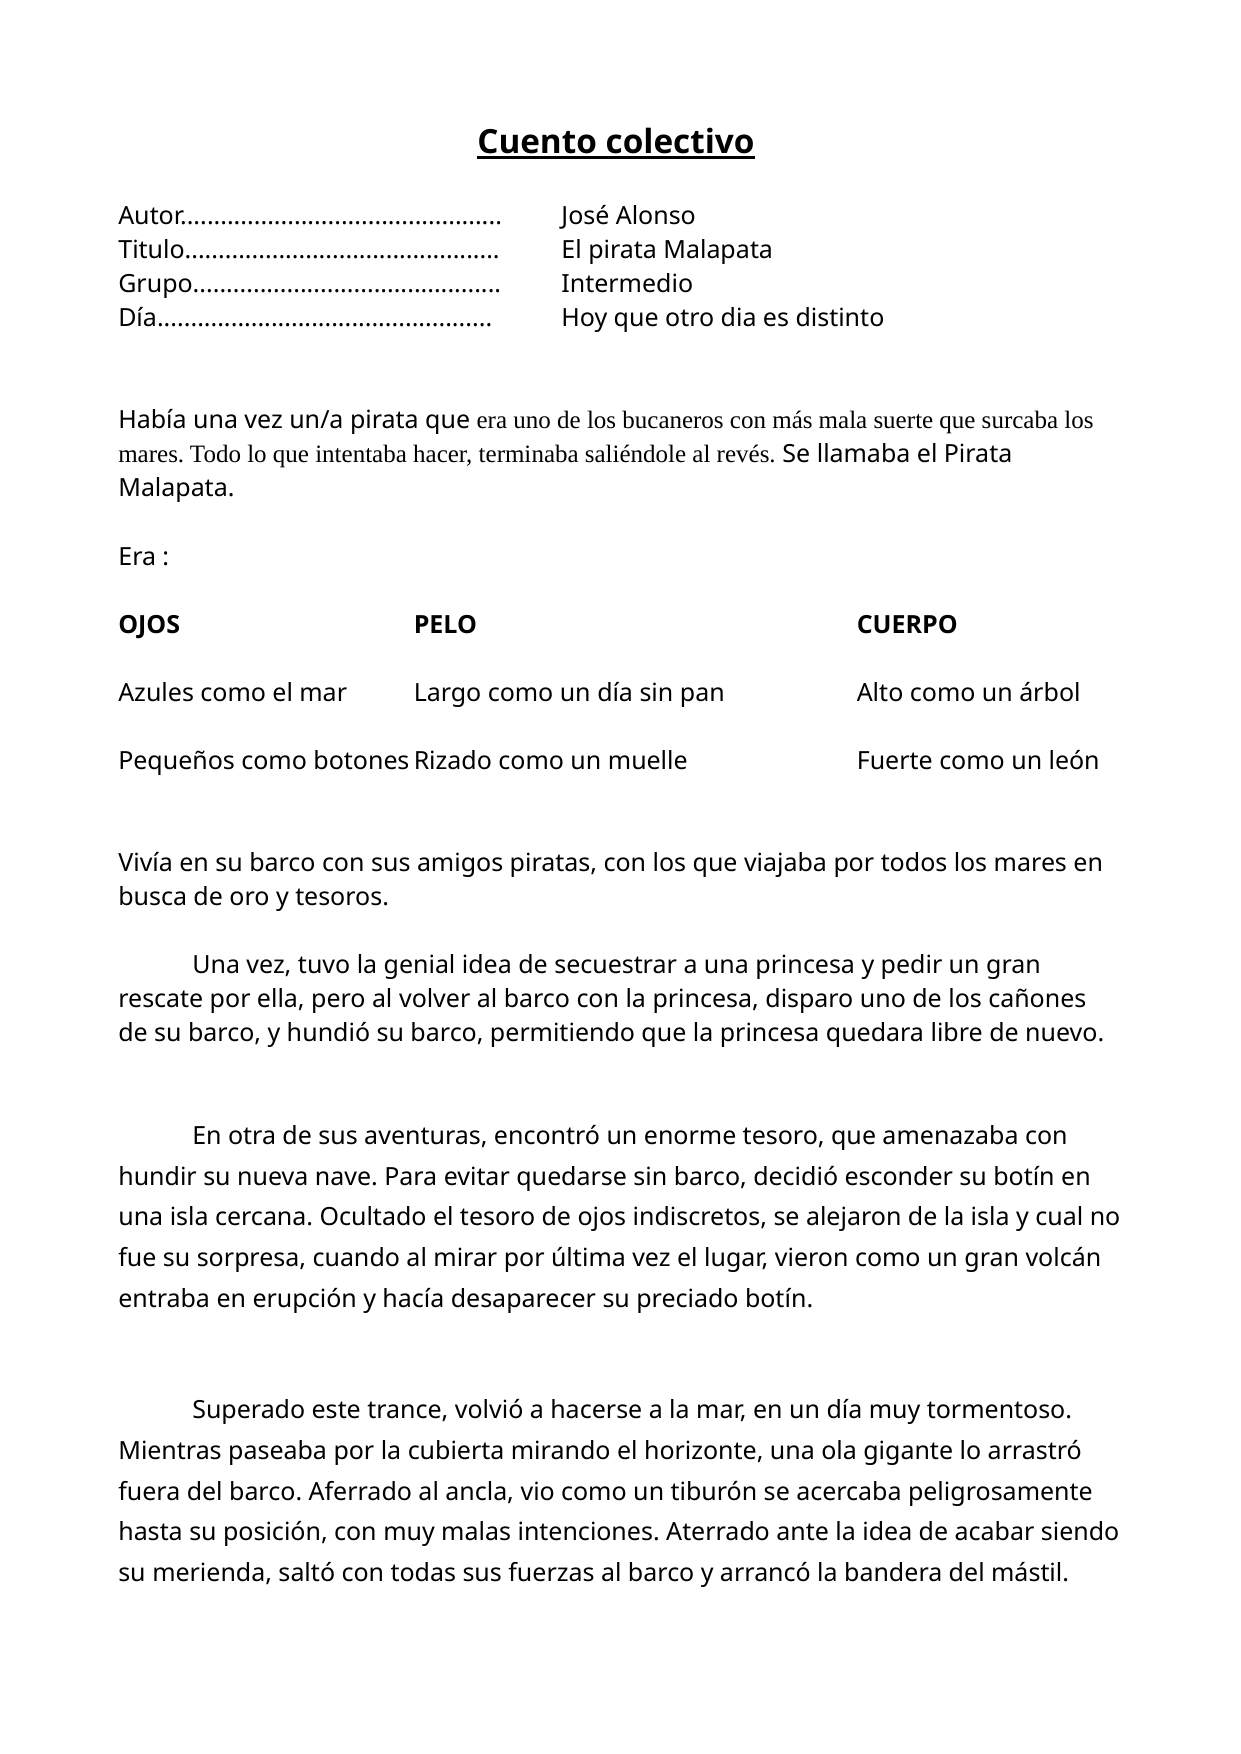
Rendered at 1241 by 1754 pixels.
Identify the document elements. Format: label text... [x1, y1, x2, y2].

text Una vez, tuvo la genial idea de secuestrar a una princesa y pedir un gran rescate por ella, pero al volver al barco con la princesa, disparo uno de los cañones de su barco, y hundió su barco, permitiendo que la princesa quedara libre de nuevo. [118, 947, 1122, 1049]
text OJOS PELO CUERPO [118, 606, 1122, 640]
text Era : [118, 538, 1122, 572]
text Vivía en su barco con sus amigos piratas, con los que viajaba por todos los mares en busca de oro y tesoros. [118, 845, 1122, 913]
text Día.................................................. Hoy que otro dia es distinto [118, 300, 1122, 334]
text Titulo............................................... El pirata Malapata [118, 232, 1122, 266]
text En otra de sus aventuras, encontró un enorme tesoro, que amenazaba con hundir su nueva nave. Para evitar quedarse sin barco, decidió esconder su botín en una isla cercana. Ocultado el tesoro de ojos indiscretos, se alejaron de la isla y cual no fue su sorpresa, cuando al mirar por última vez el lugar, vieron como un gran volcán entraba en erupción y hacía desaparecer su preciado botín. [118, 1117, 1122, 1315]
text Pequeños como botones Rizado como un muelle Fuerte como un león [118, 743, 1122, 811]
text Superado este trance, volvió a hacerse a la mar, en un día muy tormentoso. Mientras paseaba por la cubierta mirando el horizonte, una ola gigante lo arrastró fuera del barco. Aferrado al ancla, vio como un tiburón se acercaba peligrosamente hasta su posición, con muy malas intenciones. Aterrado ante la idea de acabar siendo su merienda, saltó con todas sus fuerzas al barco y arrancó la bandera del mástil. [118, 1391, 1122, 1589]
text Azules como el mar Largo como un día sin pan Alto como un árbol [118, 674, 1122, 743]
text Autor................................................ José Alonso [118, 198, 1122, 232]
text Cuento colectivo [118, 118, 1122, 163]
text Grupo.............................................. Intermedio [118, 266, 1122, 300]
text Había una vez un/a pirata que era uno de los bucaneros con más mala suerte que surcaba los mares. Todo lo que intentaba hacer, terminaba saliéndole al revés. Se llamaba el Pirata Malapata. [118, 402, 1122, 504]
